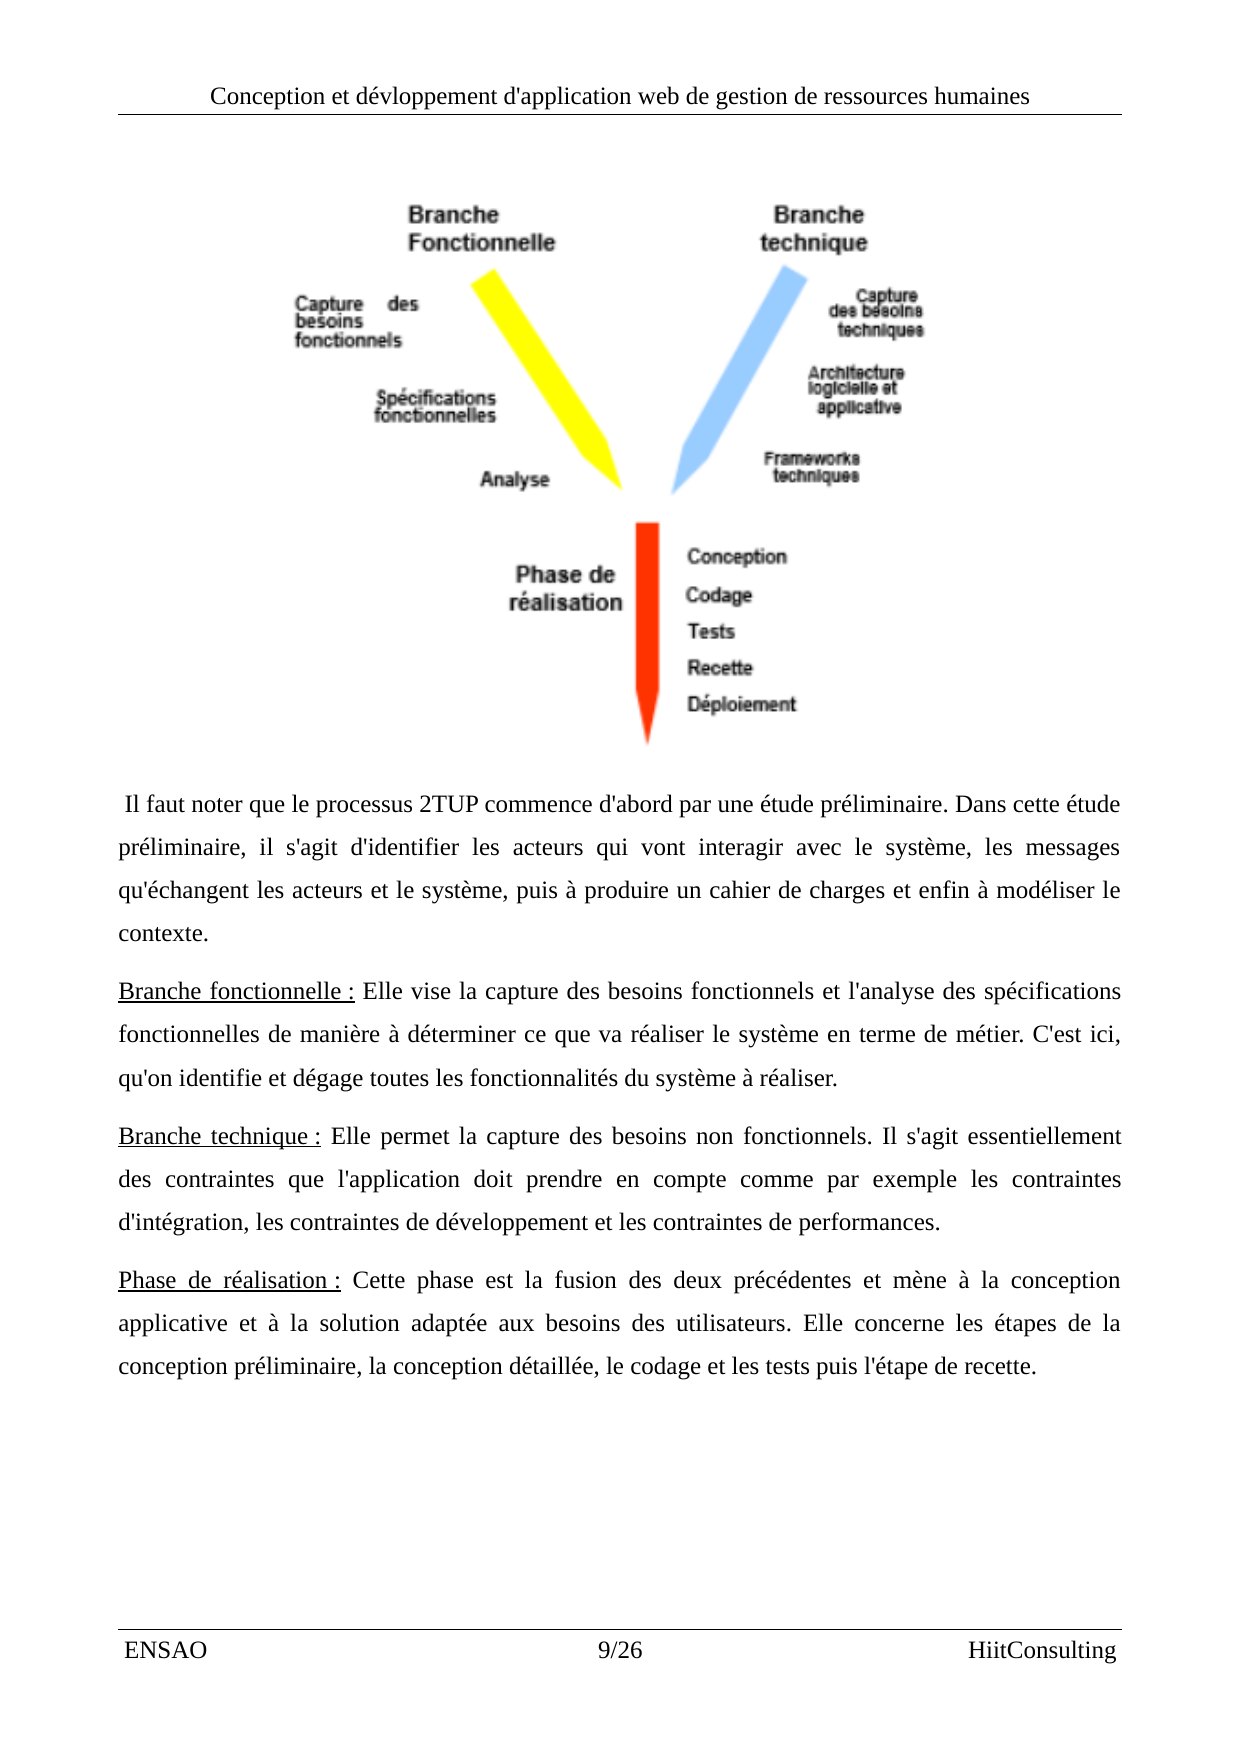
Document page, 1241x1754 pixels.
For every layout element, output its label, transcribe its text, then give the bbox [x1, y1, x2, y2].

text Branche technique : Elle permet la capture des besoins non fonctionnels. Il s'agit essentiellement des contraintes que l'application doit prendre en compte comme par exemple les contraintes d'intégration, les contraintes de développement et les contraintes de performances. [118, 1121, 1122, 1236]
text Il faut noter que le processus 2TUP commence d'abord par une étude préliminaire. Dans cette étude préliminaire, il s'agit d'identifier les acteurs qui vont interagir avec le système, les messages qu'échangent les acteurs et le système, puis à produire un cahier de charges et enfin à modéliser le contexte. [118, 202, 1122, 947]
text Branche fonctionnelle : Elle vise la capture des besoins fonctionnels et l'analyse des spécifications fonctionnelles de manière à déterminer ce que va réaliser le système en terme de métier. C'est ici, qu'on identifie et dégage toutes les fonctionnalités du système à réaliser. [118, 976, 1122, 1091]
text Phase de réalisation : Cette phase est la fusion des deux précédentes et mène à la conception applicative et à la solution adaptée aux besoins des utilisateurs. Elle concerne les étapes de la conception préliminaire, la conception détaillée, le codage et les tests puis l'étape de recette. [118, 1265, 1122, 1380]
picture [274, 181, 966, 775]
